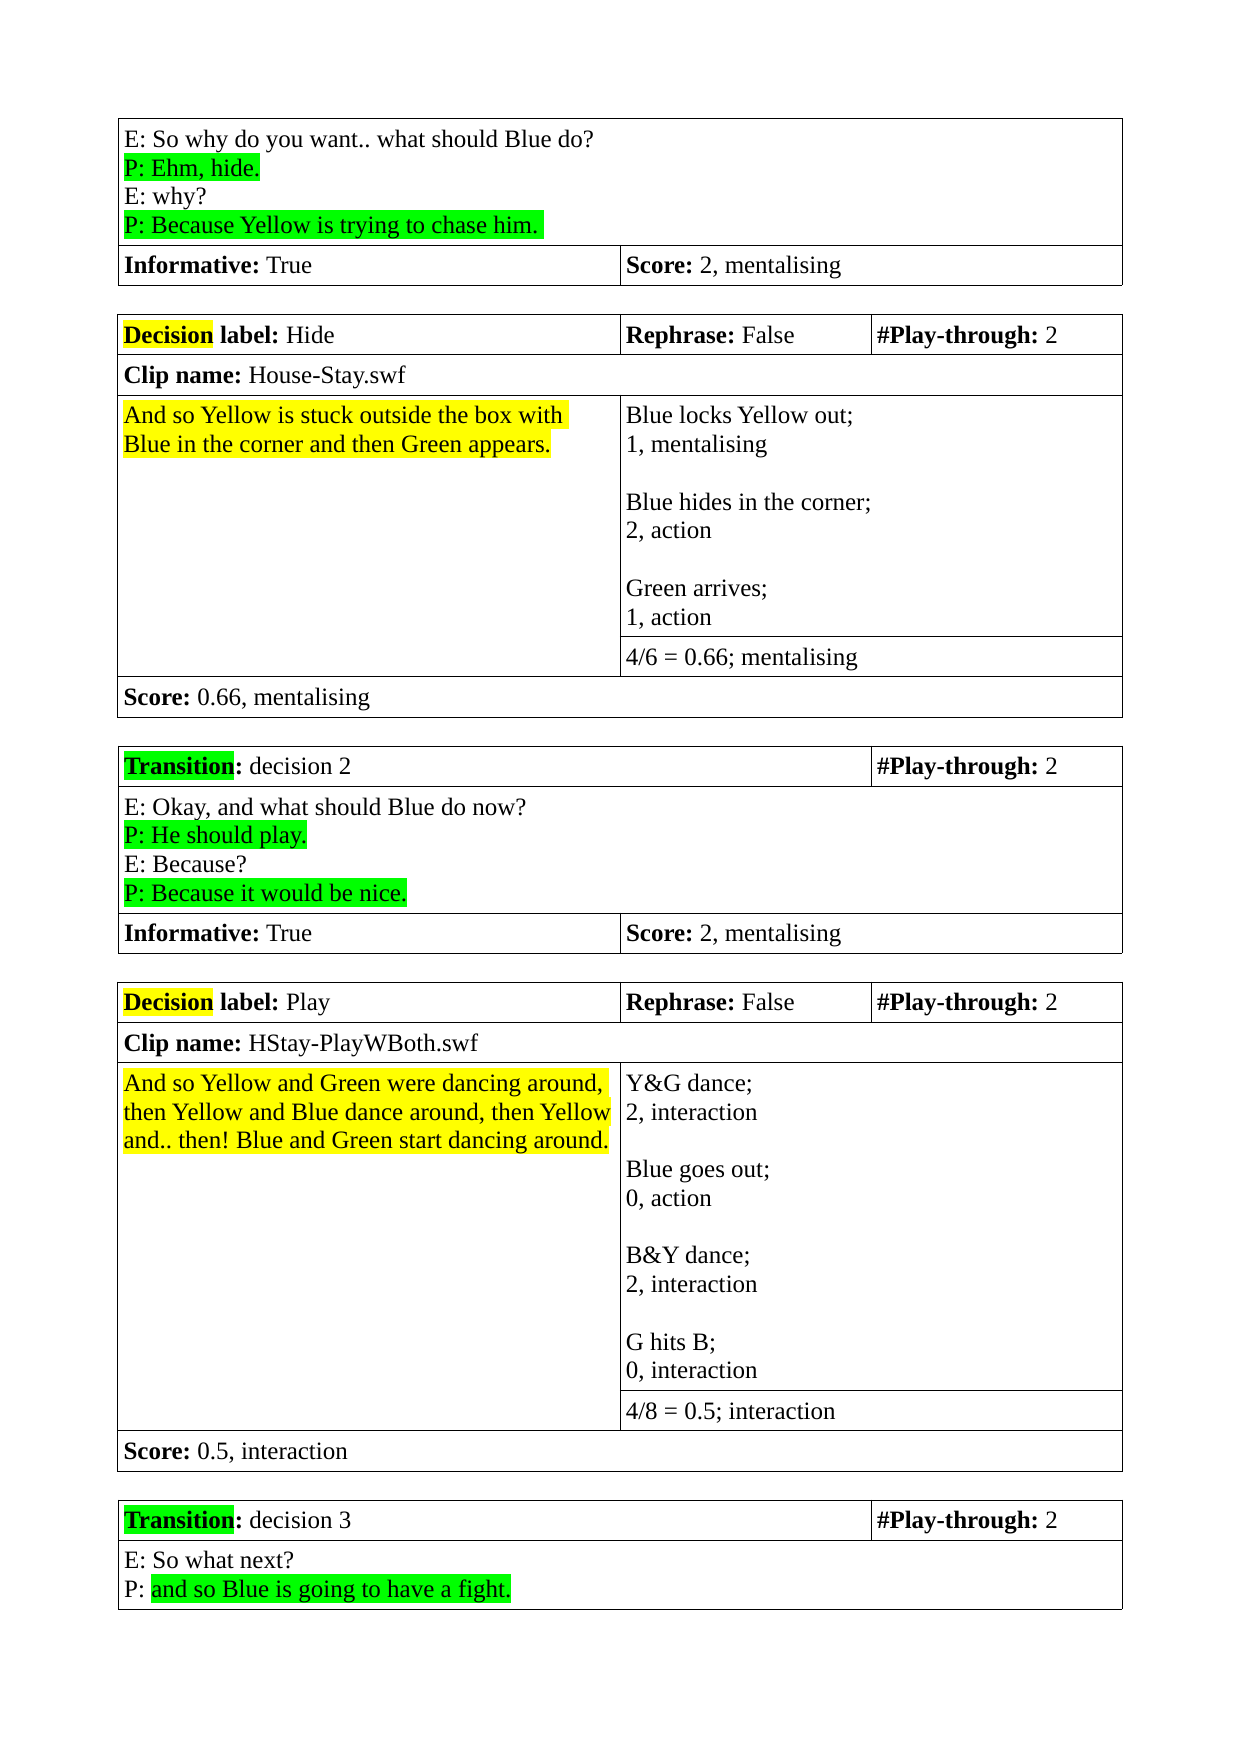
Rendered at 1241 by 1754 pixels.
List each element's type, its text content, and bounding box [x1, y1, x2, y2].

table_cell E: Okay, and what should Blue do now? P: He should play. E: Because? P: Because it would be nice. [119, 787, 1122, 912]
table_header Rephrase: False [621, 315, 871, 354]
table_cell Clip name: HStay-PlayWBoth.swf [118, 1023, 1122, 1062]
table_header #Play-through: 2 [872, 315, 1122, 354]
table_cell Clip name: House-Stay.swf [118, 355, 1122, 394]
table_cell Score: 0.66, mentalising [118, 677, 1122, 717]
table_header #Play-through: 2 [872, 1501, 1122, 1540]
table_header Transition: decision 2 [119, 747, 871, 786]
table_cell And so Yellow and Green were dancing around, then Yellow and Blue dance around, then Yellow and.. then! Blue and Green start dancing around. [118, 1063, 620, 1430]
table_header Transition: decision 3 [119, 1501, 871, 1540]
table_cell Blue locks Yellow out; 1, mentalising Blue hides in the corner; 2, action Green arrives; 1, action [621, 396, 1122, 636]
table_cell And so Yellow is stuck outside the box with Blue in the corner and then Green appears. [118, 396, 620, 676]
table_cell E: So what next? P: and so Blue is going to have a fight. [119, 1541, 1122, 1609]
table_cell Informative: True [119, 246, 620, 285]
table_cell E: So why do you want.. what should Blue do? P: Ehm, hide. E: why? P: Because Yellow is trying to chase him. [119, 119, 1122, 245]
table_cell Score: 2, mentalising [621, 246, 1122, 285]
table_cell 4/8 = 0.5; interaction [621, 1391, 1122, 1430]
table_header Decision label: Hide [118, 315, 620, 354]
table_cell Score: 0.5, interaction [118, 1431, 1122, 1471]
table_header Rephrase: False [621, 983, 871, 1022]
table_cell Score: 2, mentalising [621, 914, 1122, 953]
table_header Decision label: Play [118, 983, 620, 1022]
table_cell Y&G dance; 2, interaction Blue goes out; 0, action B&Y dance; 2, interaction G hits B; 0, interaction [621, 1063, 1122, 1390]
table_header #Play-through: 2 [872, 747, 1122, 786]
table_cell 4/6 = 0.66; mentalising [621, 637, 1122, 676]
table_header #Play-through: 2 [872, 983, 1122, 1022]
table_cell Informative: True [119, 914, 620, 953]
